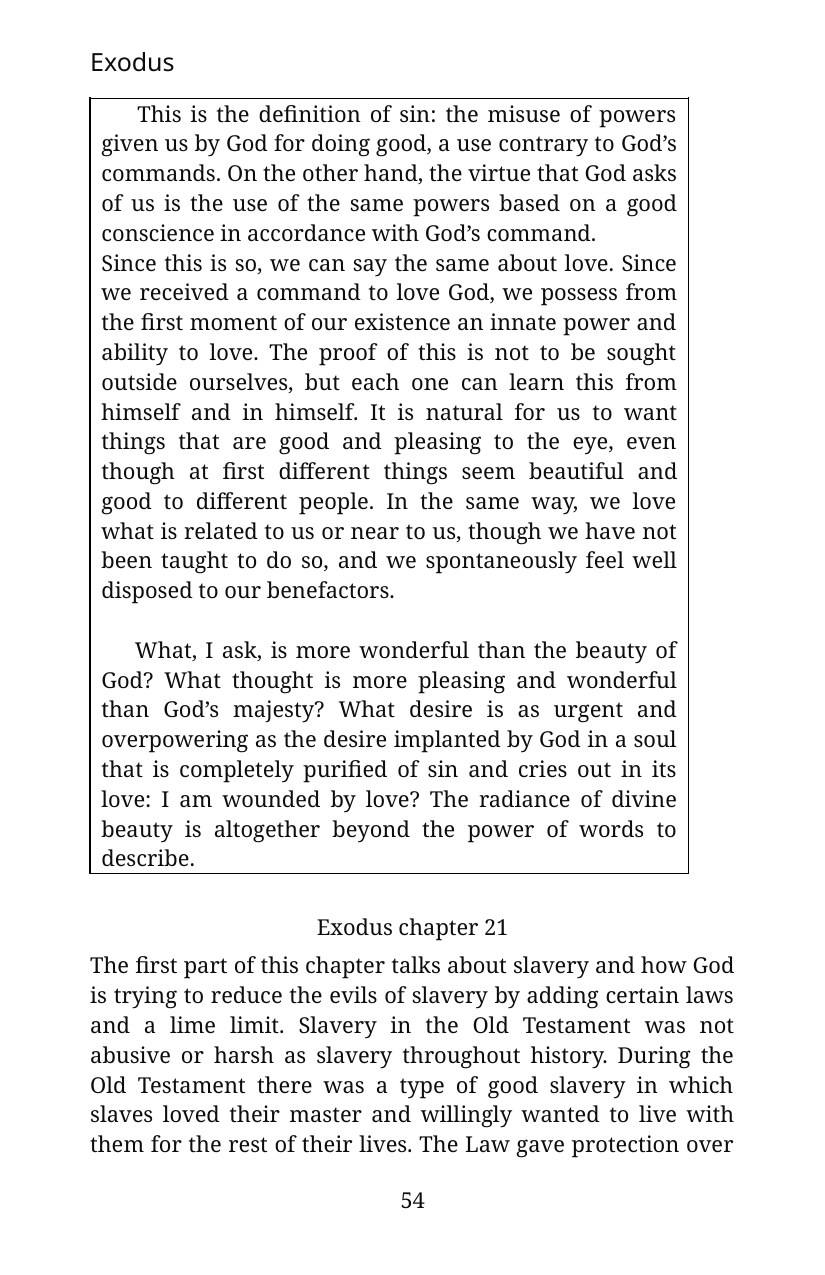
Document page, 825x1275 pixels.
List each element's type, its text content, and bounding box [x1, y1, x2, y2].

text Exodus chapter 21 [90, 912, 735, 942]
table_cell This is the definition of sin: the misuse of powers given us by God for doing good, a use contrary to God’s commands. On the other hand, the virtue that God asks of us is the use of the same powers based on a good conscience in accordance with God’s command. Since this is so, we can say the same about love. Since we received a command to love God, we possess from the first moment of our existence an innate power and ability to love. The proof of this is not to be sought outside ourselves, but each one can learn this from himself and in himself. It is natural for us to want things that are good and pleasing to the eye, even though at first different things seem beautiful and good to different people. In the same way, we love what is related to us or near to us, though we have not been taught to do so, and we spontaneously feel well disposed to our benefactors. What, I ask, is more wonderful than the beauty of God? What thought is more pleasing and wonderful than God’s majesty? What desire is as urgent and overpowering as the desire implanted by God in a soul that is completely purified of sin and cries out in its love: I am wounded by love? The radiance of divine beauty is altogether beyond the power of words to describe. [91, 99, 688, 873]
text The first part of this chapter talks about slavery and how God is trying to reduce the evils of slavery by adding certain laws and a lime limit. Slavery in the Old Testament was not abusive or harsh as slavery throughout history. During the Old Testament there was a type of good slavery in which slaves loved their master and willingly wanted to live with them for the rest of their lives. The Law gave protection over [90, 950, 735, 1159]
